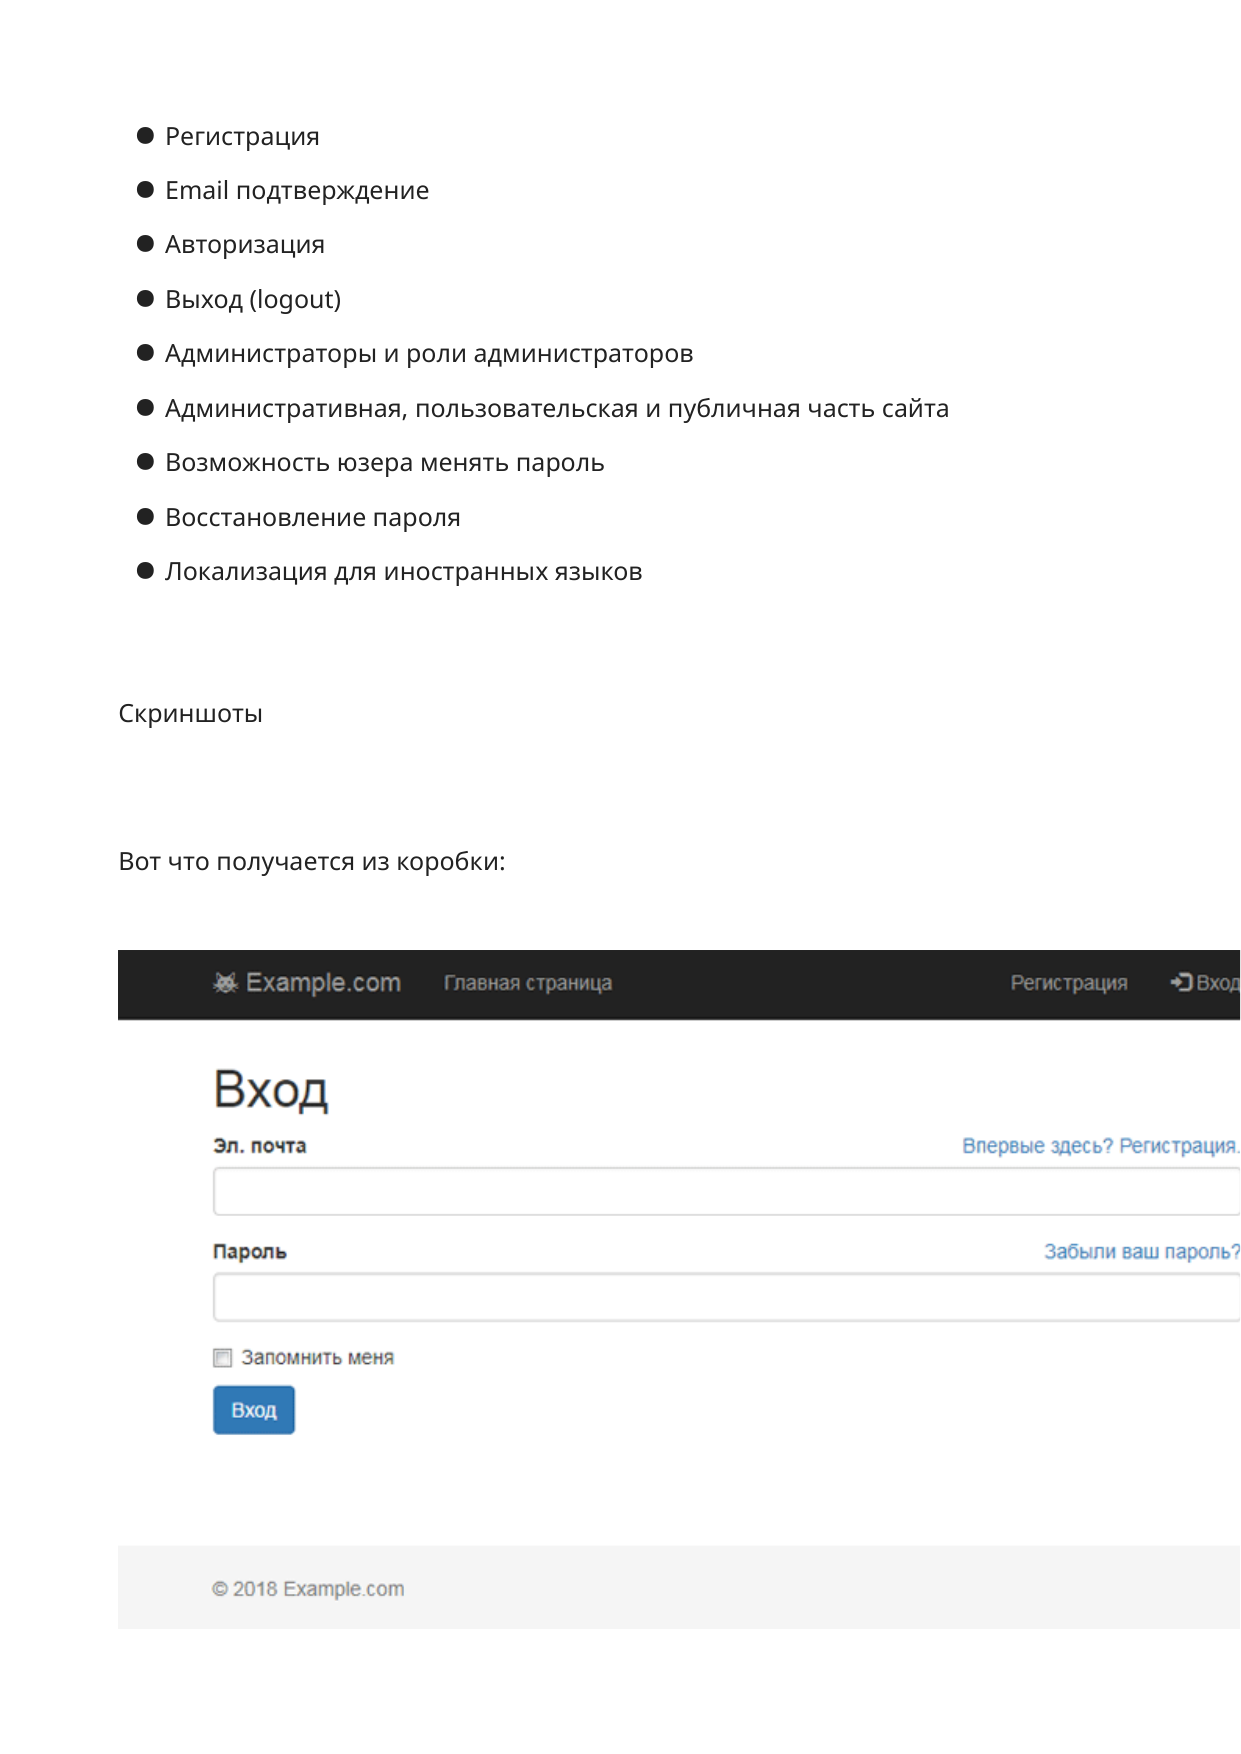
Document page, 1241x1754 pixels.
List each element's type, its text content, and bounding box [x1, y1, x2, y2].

subtitle Скриншоты [118, 695, 1122, 729]
list Авторизация [136, 227, 1122, 261]
list Администраторы и роли администраторов [136, 336, 1122, 370]
list Административная, пользовательская и публичная часть сайта [136, 391, 1122, 424]
list Локализация для иностранных языков [136, 554, 1122, 588]
picture [118, 950, 1241, 1629]
text Вот что получается из коробки: Профиль пользователя после авторизации: Админка на flask-admin: Получить такой сайт можно двумя вариантами: [118, 791, 1122, 950]
list Выход (logout) [136, 282, 1122, 316]
list Возможность юзера менять пароль [136, 445, 1122, 479]
list Email подтверждение [136, 173, 1122, 207]
list Регистрация [136, 118, 1122, 152]
list Восстановление пароля [136, 499, 1122, 533]
